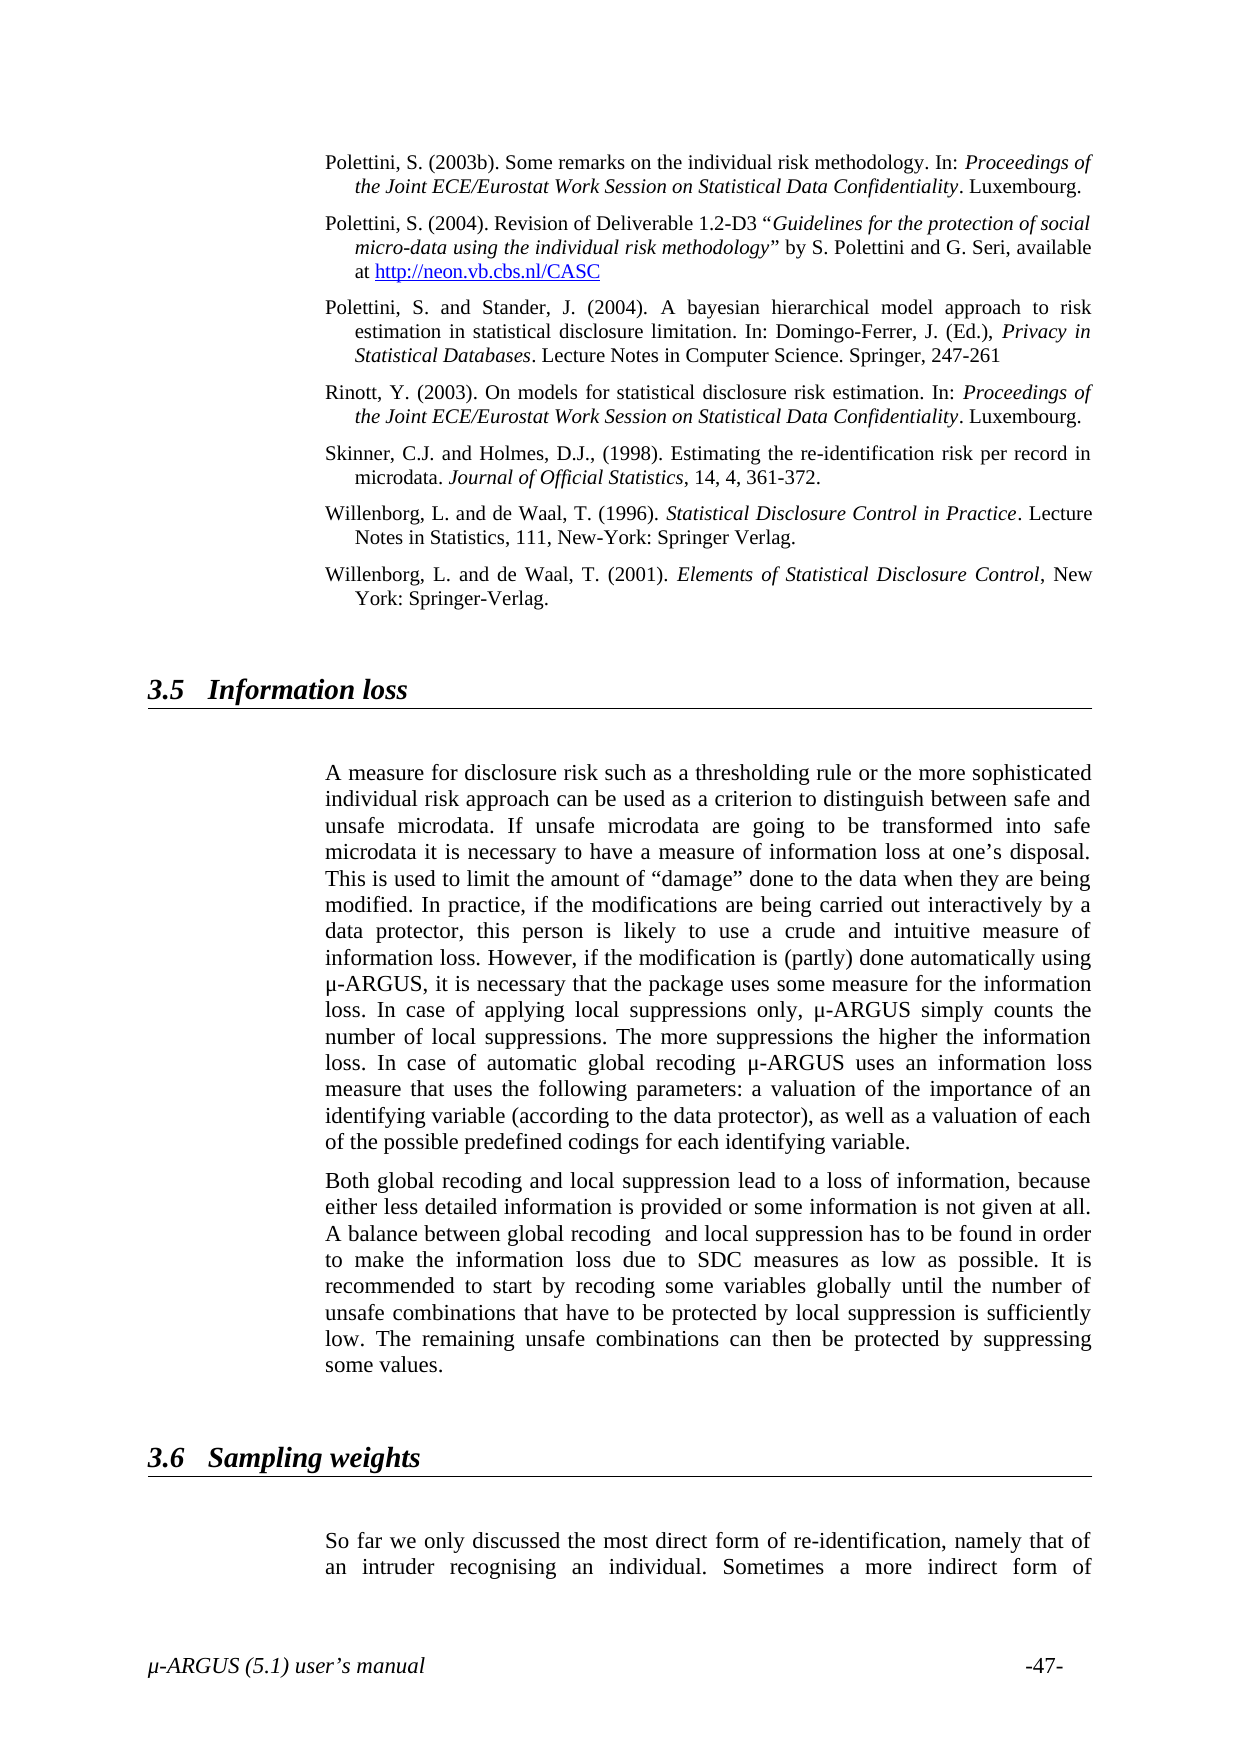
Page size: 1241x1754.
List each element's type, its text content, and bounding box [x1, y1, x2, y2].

text So far we only discussed the most direct form of re-identification, namely that of an intruder recognising an individual. Sometimes a more indirect form of [325, 1527, 1092, 1580]
text Willenborg, L. and de Waal, T. (2001). Elements of Statistical Disclosure Control, New York: Springer-Verlag. [325, 562, 1092, 610]
subtitle Information loss [148, 672, 1092, 708]
subtitle Sampling weights [148, 1440, 1092, 1476]
text A measure for disclosure risk such as a thresholding rule or the more sophisticated individual risk approach can be used as a criterion to distinguish between safe and unsafe microdata. If unsafe microdata are going to be transformed into safe microdata it is necessary to have a measure of information loss at one’s disposal. This is used to limit the amount of “damage” done to the data when they are being modified. In practice, if the modifications are being carried out interactively by a data protector, this person is likely to use a crude and intuitive measure of information loss. However, if the modification is (partly) done automatically using μ-ARGUS, it is necessary that the package uses some measure for the information loss. In case of applying local suppressions only, μ-ARGUS simply counts the number of local suppressions. The more suppressions the higher the information loss. In case of automatic global recoding μ-ARGUS uses an information loss measure that uses the following parameters: a valuation of the importance of an identifying variable (according to the data protector), as well as a valuation of each of the possible predefined codings for each identifying variable. [325, 759, 1092, 1154]
text Skinner, C.J. and Holmes, D.J., (1998). Estimating the re-identification risk per record in microdata. Journal of Official Statistics, 14, 4, 361-372. [325, 441, 1092, 489]
text Polettini, S. (2004). Revision of Deliverable 1.2-D3 “Guidelines for the protection of social micro-data using the individual risk methodology” by S. Polettini and G. Seri, available at http://neon.vb.cbs.nl/CASC [325, 211, 1092, 283]
text Willenborg, L. and de Waal, T. (1996). Statistical Disclosure Control in Practice. Lecture Notes in Statistics, 111, New-York: Springer Verlag. [325, 501, 1092, 549]
text Polettini, S. and Stander, J. (2004). A bayesian hierarchical model approach to risk estimation in statistical disclosure limitation. In: Domingo-Ferrer, J. (Ed.), Privacy in Statistical Databases. Lecture Notes in Computer Science. Springer, 247-261 [325, 295, 1092, 367]
text Both global recoding and local suppression lead to a loss of information, because either less detailed information is provided or some information is not given at all. A balance between global recoding and local suppression has to be found in order to make the information loss due to SDC measures as low as possible. It is recommended to start by recoding some variables globally until the number of unsafe combinations that have to be protected by local suppression is sufficiently low. The remaining unsafe combinations can then be protected by suppressing some values. [325, 1167, 1092, 1378]
text Polettini, S. (2003b). Some remarks on the individual risk methodology. In: Proceedings of the Joint ECE/Eurostat Work Session on Statistical Data Confidentiality. Luxembourg. [325, 150, 1092, 198]
text Rinott, Y. (2003). On models for statistical disclosure risk estimation. In: Proceedings of the Joint ECE/Eurostat Work Session on Statistical Data Confidentiality. Luxembourg. [325, 380, 1092, 428]
